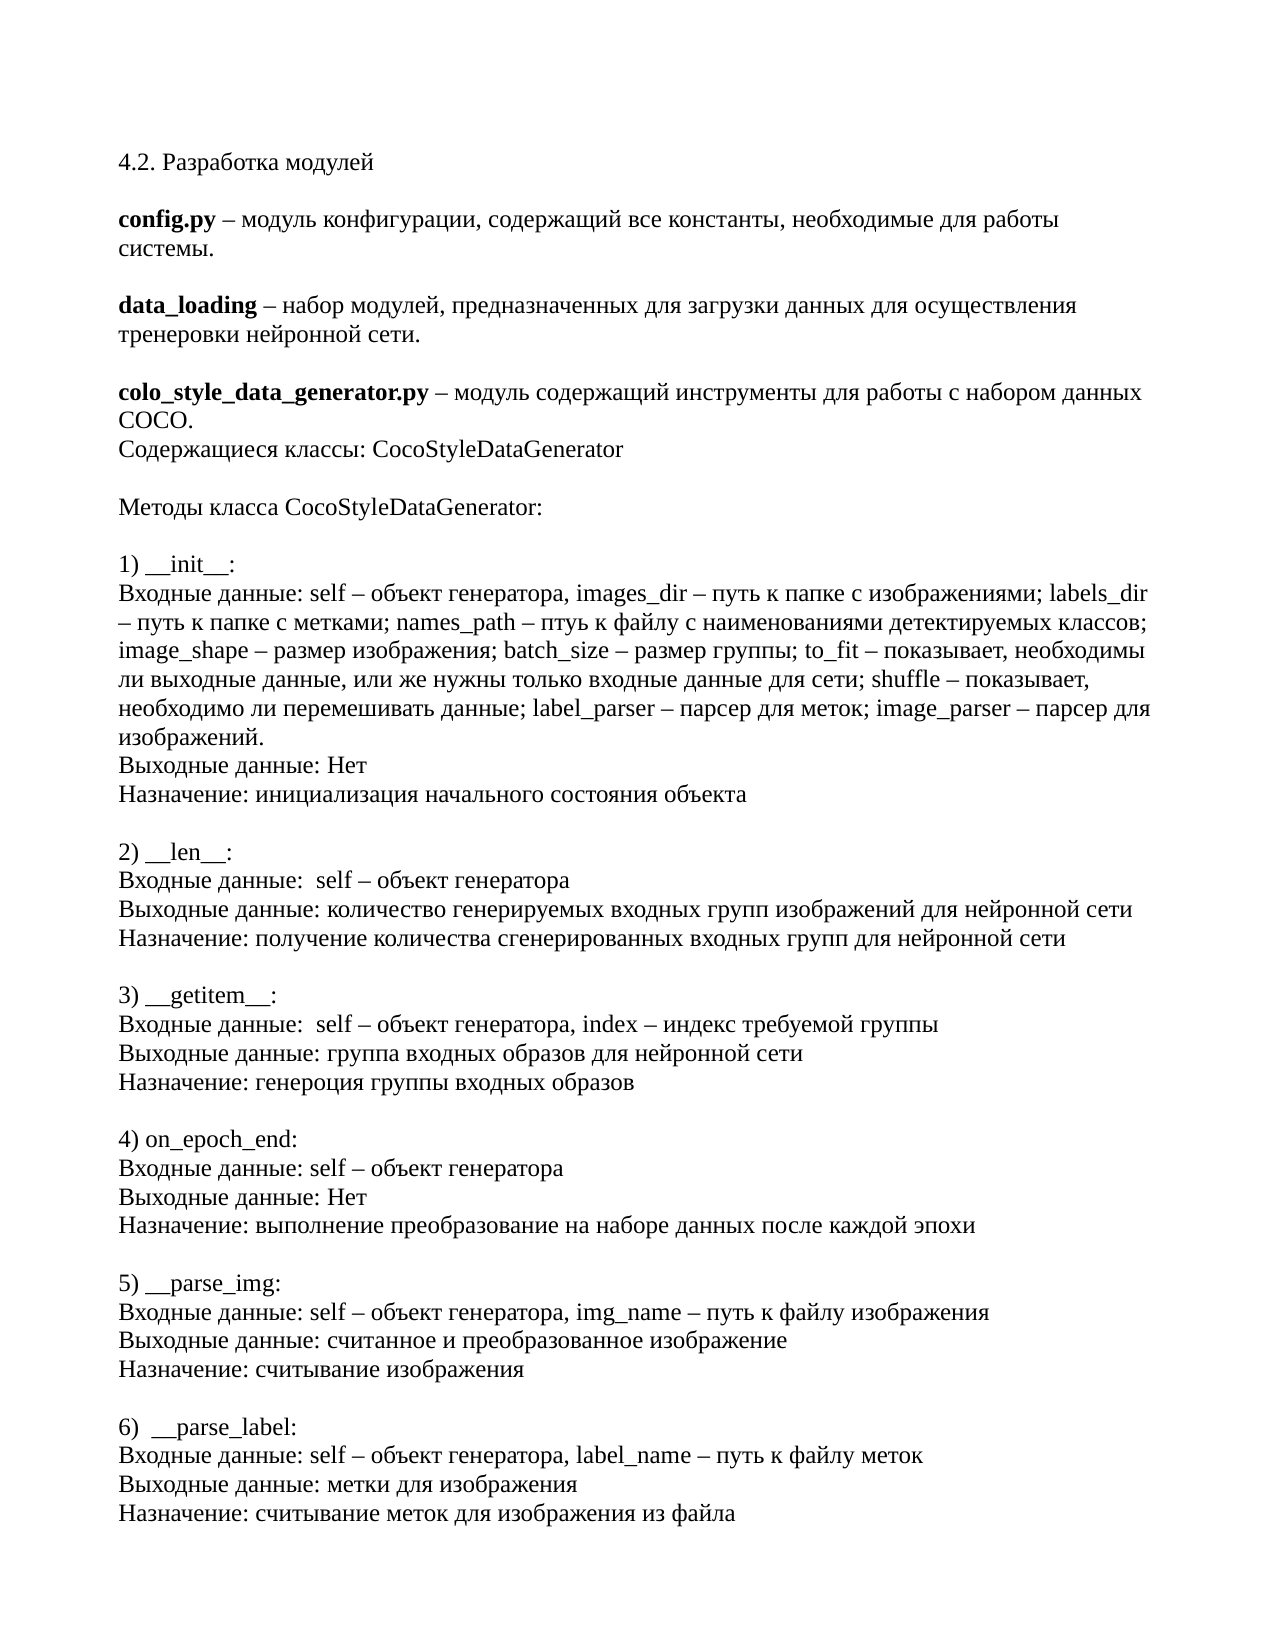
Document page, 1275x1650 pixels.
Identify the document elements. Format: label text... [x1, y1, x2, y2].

text Назначение: считывание изображения [118, 1354, 1157, 1383]
text Назначение: генероция группы входных образов [118, 1067, 1157, 1096]
text Выходные данные: Нет [118, 751, 1157, 779]
text Назначение: инициализация начального состояния объекта [118, 779, 1157, 808]
text data_loading – набор модулей, предназначенных для загрузки данных для осуществления тренеровки нейронной сети. [118, 291, 1157, 348]
text 5) __parse_img: [118, 1268, 1157, 1297]
text Назначение: выполнение преобразование на наборе данных после каждой эпохи [118, 1211, 1157, 1239]
text Выходные данные: считанное и преобразованное изображение [118, 1326, 1157, 1354]
text colo_style_data_generator.py – модуль содержащий инструменты для работы с набором данных COCO. [118, 377, 1157, 434]
text Входные данные: self – объект генератора [118, 866, 1157, 894]
text Выходные данные: группа входных образов для нейронной сети [118, 1038, 1157, 1067]
text Назначение: получение количества сгенерированных входных групп для нейронной сети [118, 923, 1157, 952]
text Входные данные: self – объект генератора, index – индекс требуемой группы [118, 1009, 1157, 1038]
text Входные данные: self – объект генератора, img_name – путь к файлу изображения [118, 1297, 1157, 1326]
text Входные данные: self – объект генератора, images_dir – путь к папке с изображениями; labels_dir – путь к папке с метками; names_path – птуь к файлу с наименованиями детектируемых классов; image_shape – размер изображения; batch_size – размер группы; to_fit – показывает, необходимы ли выходные данные, или же нужны только входные данные для сети; shuffle – показывает, необходимо ли перемешивать данные; label_parser – парсер для меток; image_parser – парсер для изображений. [118, 578, 1157, 751]
text Выходные данные: Нет [118, 1182, 1157, 1211]
text сonfig.py – модуль конфигурации, содержащий все константы, необходимые для работы системы. [118, 204, 1157, 262]
text 6) __parse_label: [118, 1412, 1157, 1441]
text Входные данные: self – объект генератора, label_name – путь к файлу меток [118, 1441, 1157, 1469]
text 2) __len__: [118, 837, 1157, 866]
text Назначение: считывание меток для изображения из файла [118, 1498, 1157, 1527]
text Выходные данные: метки для изображения [118, 1469, 1157, 1498]
text 1) __init__: [118, 549, 1157, 578]
text Методы класса CocoStyleDataGenerator: [118, 492, 1157, 521]
text 3) __getitem__: [118, 981, 1157, 1009]
text Входные данные: self – объект генератора [118, 1153, 1157, 1182]
text Содержащиеся классы: CocoStyleDataGenerator [118, 434, 1157, 463]
text Выходные данные: количество генерируемых входных групп изображений для нейронной сети [118, 894, 1157, 923]
text 4) on_epoch_end: [118, 1124, 1157, 1153]
text 4.2. Разработка модулей [118, 147, 1157, 176]
